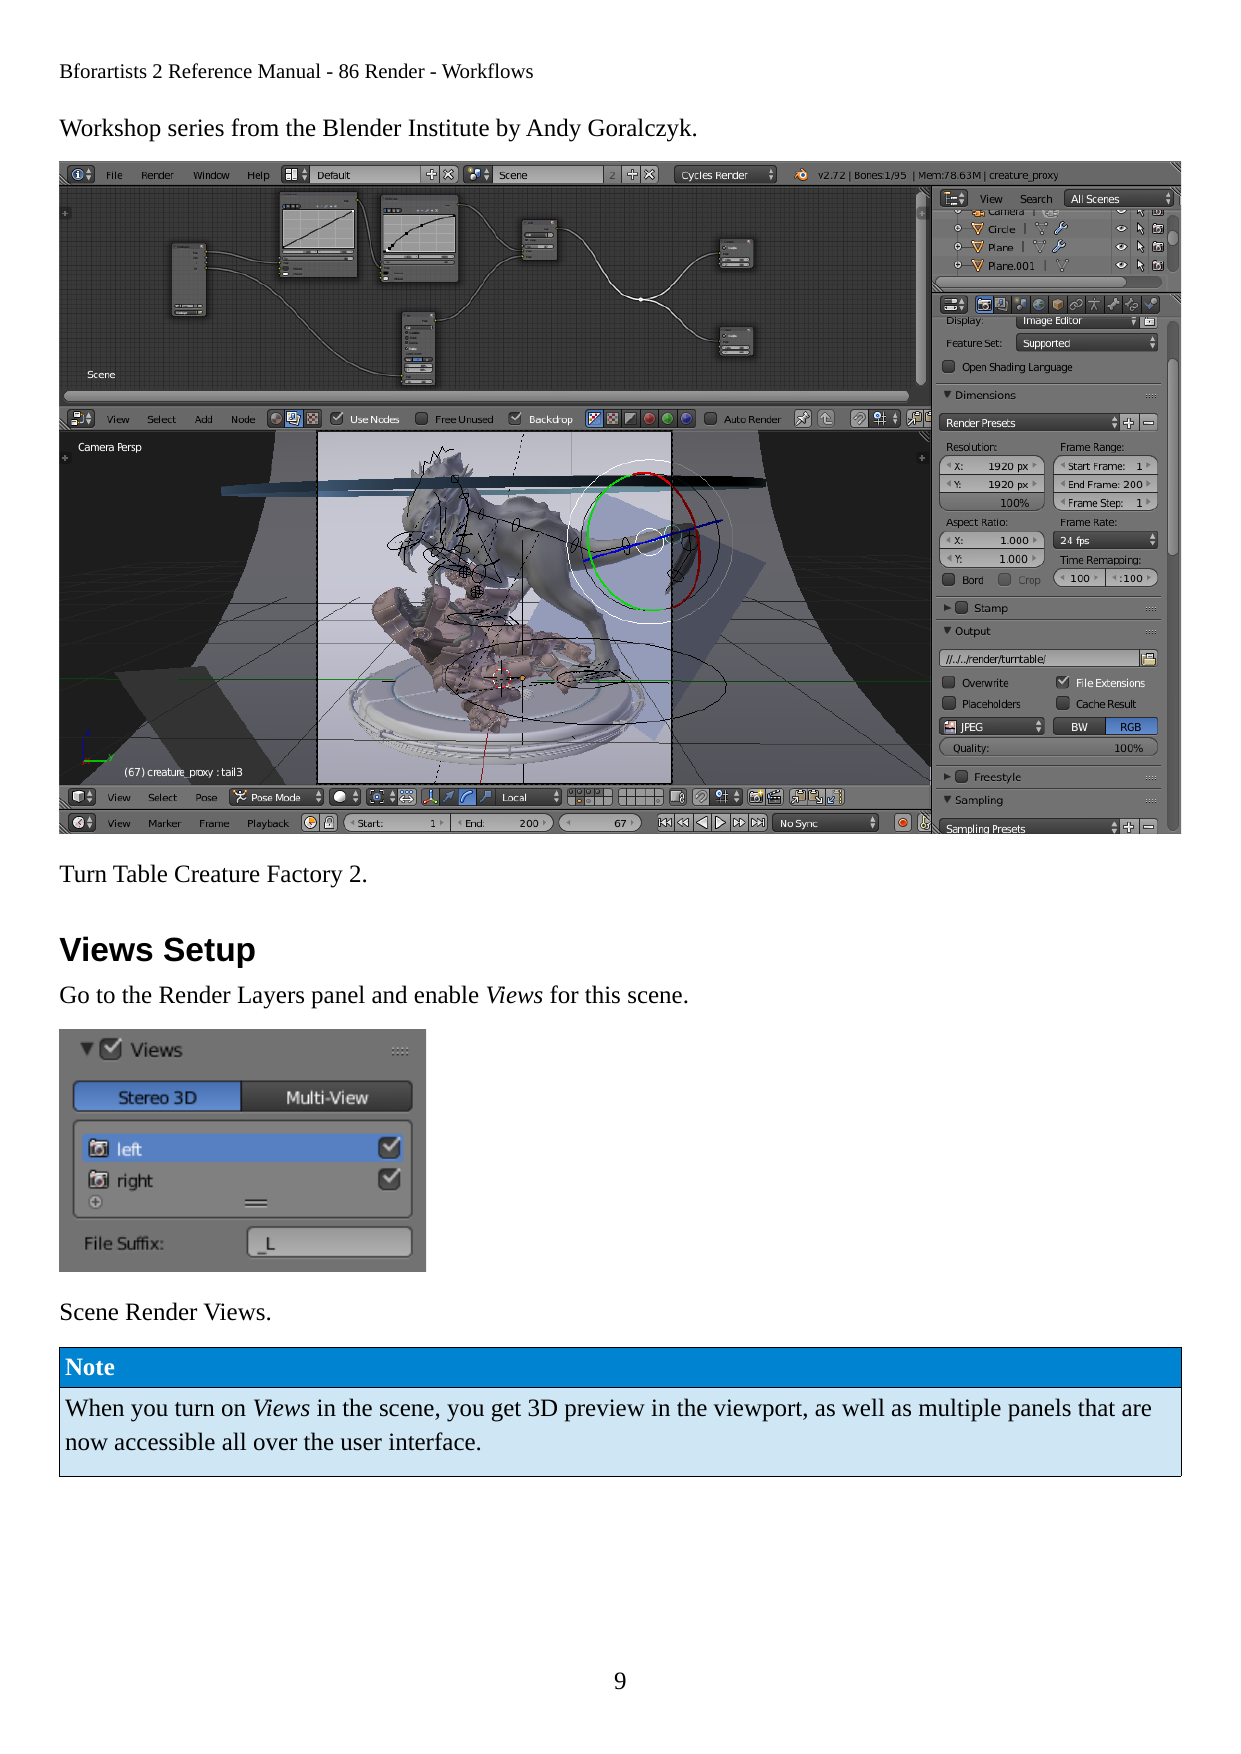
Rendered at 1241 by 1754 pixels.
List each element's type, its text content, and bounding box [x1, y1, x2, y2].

table_cell When you turn on Views in the scene, you get 3D preview in the viewport, as well as multiple panels that are now accessible all over the user interface. [60, 1388, 1181, 1476]
text Scene Render Views. [59, 1297, 1181, 1326]
table_header Note [60, 1348, 1181, 1387]
picture [59, 161, 1182, 834]
text Workshop series from the Blender Institute by Andy Goralczyk. [59, 113, 1181, 141]
picture [59, 1029, 427, 1272]
text Turn Table Creature Factory 2. [59, 859, 1181, 888]
text Go to the Render Layers panel and enable Views for this scene. [59, 981, 1181, 1009]
subtitle Views Setup [59, 929, 1181, 968]
